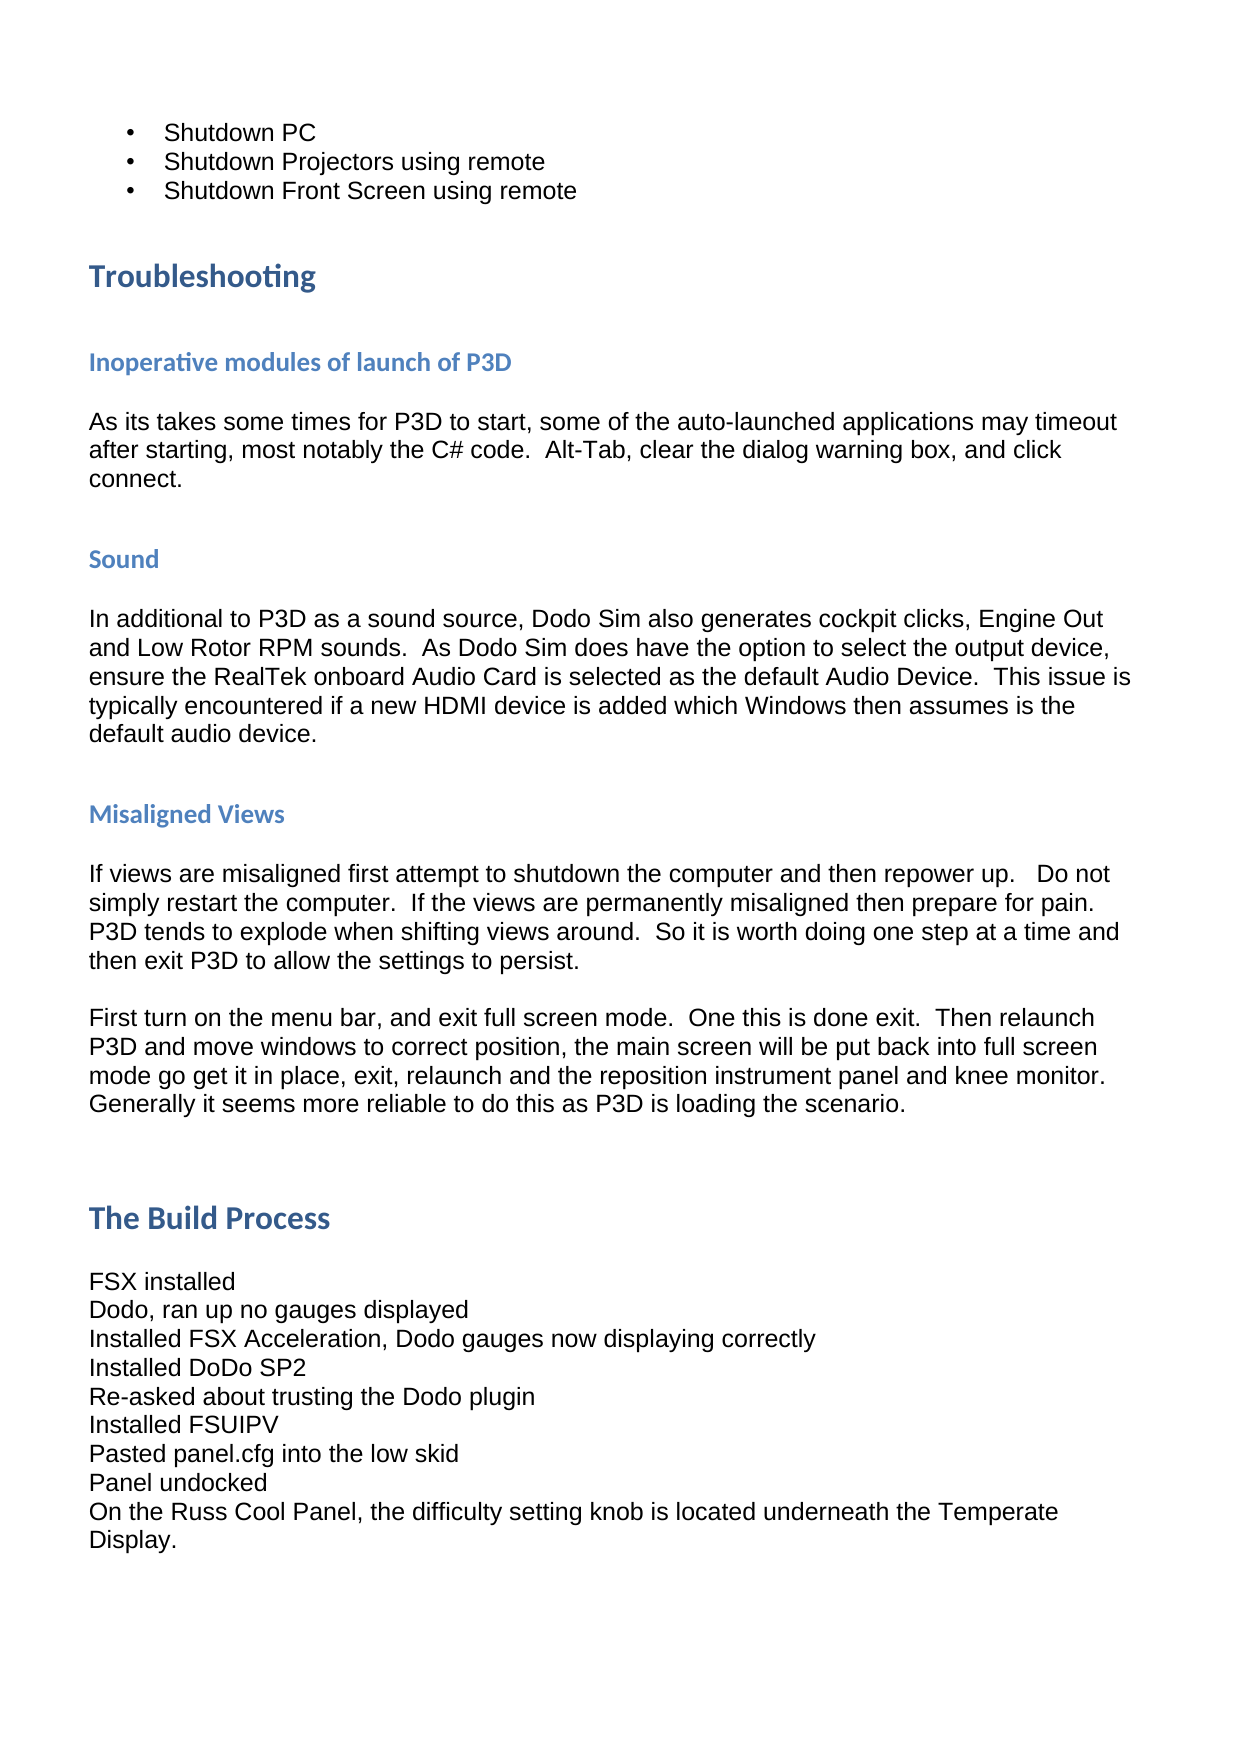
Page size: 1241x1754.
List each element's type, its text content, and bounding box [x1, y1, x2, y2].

subtitle Inoperative modules of launch of P3D [88, 345, 1152, 378]
subtitle Sound [88, 543, 1152, 576]
text Pasted panel.cfg into the low skid [88, 1439, 1152, 1468]
text Installed FSUIPV [88, 1410, 1152, 1439]
subtitle Misaligned Views [88, 798, 1152, 831]
subtitle Troubleshooting [88, 255, 1152, 295]
text First turn on the menu bar, and exit full screen mode. One this is done exit. Then relaunch P3D and move windows to correct position, the main screen will be put back into full screen mode go get it in place, exit, relaunch and the reposition instrument panel and knee monitor. Generally it seems more reliable to do this as P3D is loading the scenario. [88, 1003, 1152, 1118]
list Shutdown Projectors using remote [126, 147, 1152, 176]
subtitle The Build Process [88, 1197, 1152, 1238]
text Installed FSX Acceleration, Dodo gauges now displaying correctly [88, 1324, 1152, 1353]
list Shutdown PC [126, 118, 1152, 147]
text FSX installed [88, 1266, 1152, 1295]
text If views are misaligned first attempt to shutdown the computer and then repower up. Do not simply restart the computer. If the views are permanently misaligned then prepare for pain. P3D tends to explode when shifting views around. So it is worth doing one step at a time and then exit P3D to allow the settings to persist. [88, 859, 1152, 974]
list Shutdown Front Screen using remote [126, 176, 1152, 205]
text In additional to P3D as a sound source, Dodo Sim also generates cockpit clicks, Engine Out and Low Rotor RPM sounds. As Dodo Sim does have the option to select the output device, ensure the RealTek onboard Audio Card is selected as the default Audio Device. This issue is typically encountered if a new HDMI device is added which Windows then assumes is the default audio device. [88, 604, 1152, 748]
text Dodo, ran up no gauges displayed [88, 1295, 1152, 1324]
text Installed DoDo SP2 [88, 1353, 1152, 1381]
text On the Russ Cool Panel, the difficulty setting knob is located underneath the Temperate Display. [88, 1496, 1152, 1554]
text Re-asked about trusting the Dodo plugin [88, 1381, 1152, 1410]
text Panel undocked [88, 1468, 1152, 1496]
text As its takes some times for P3D to start, some of the auto-launched applications may timeout after starting, most notably the C# code. Alt-Tab, clear the dialog warning box, and click connect. [88, 407, 1152, 493]
